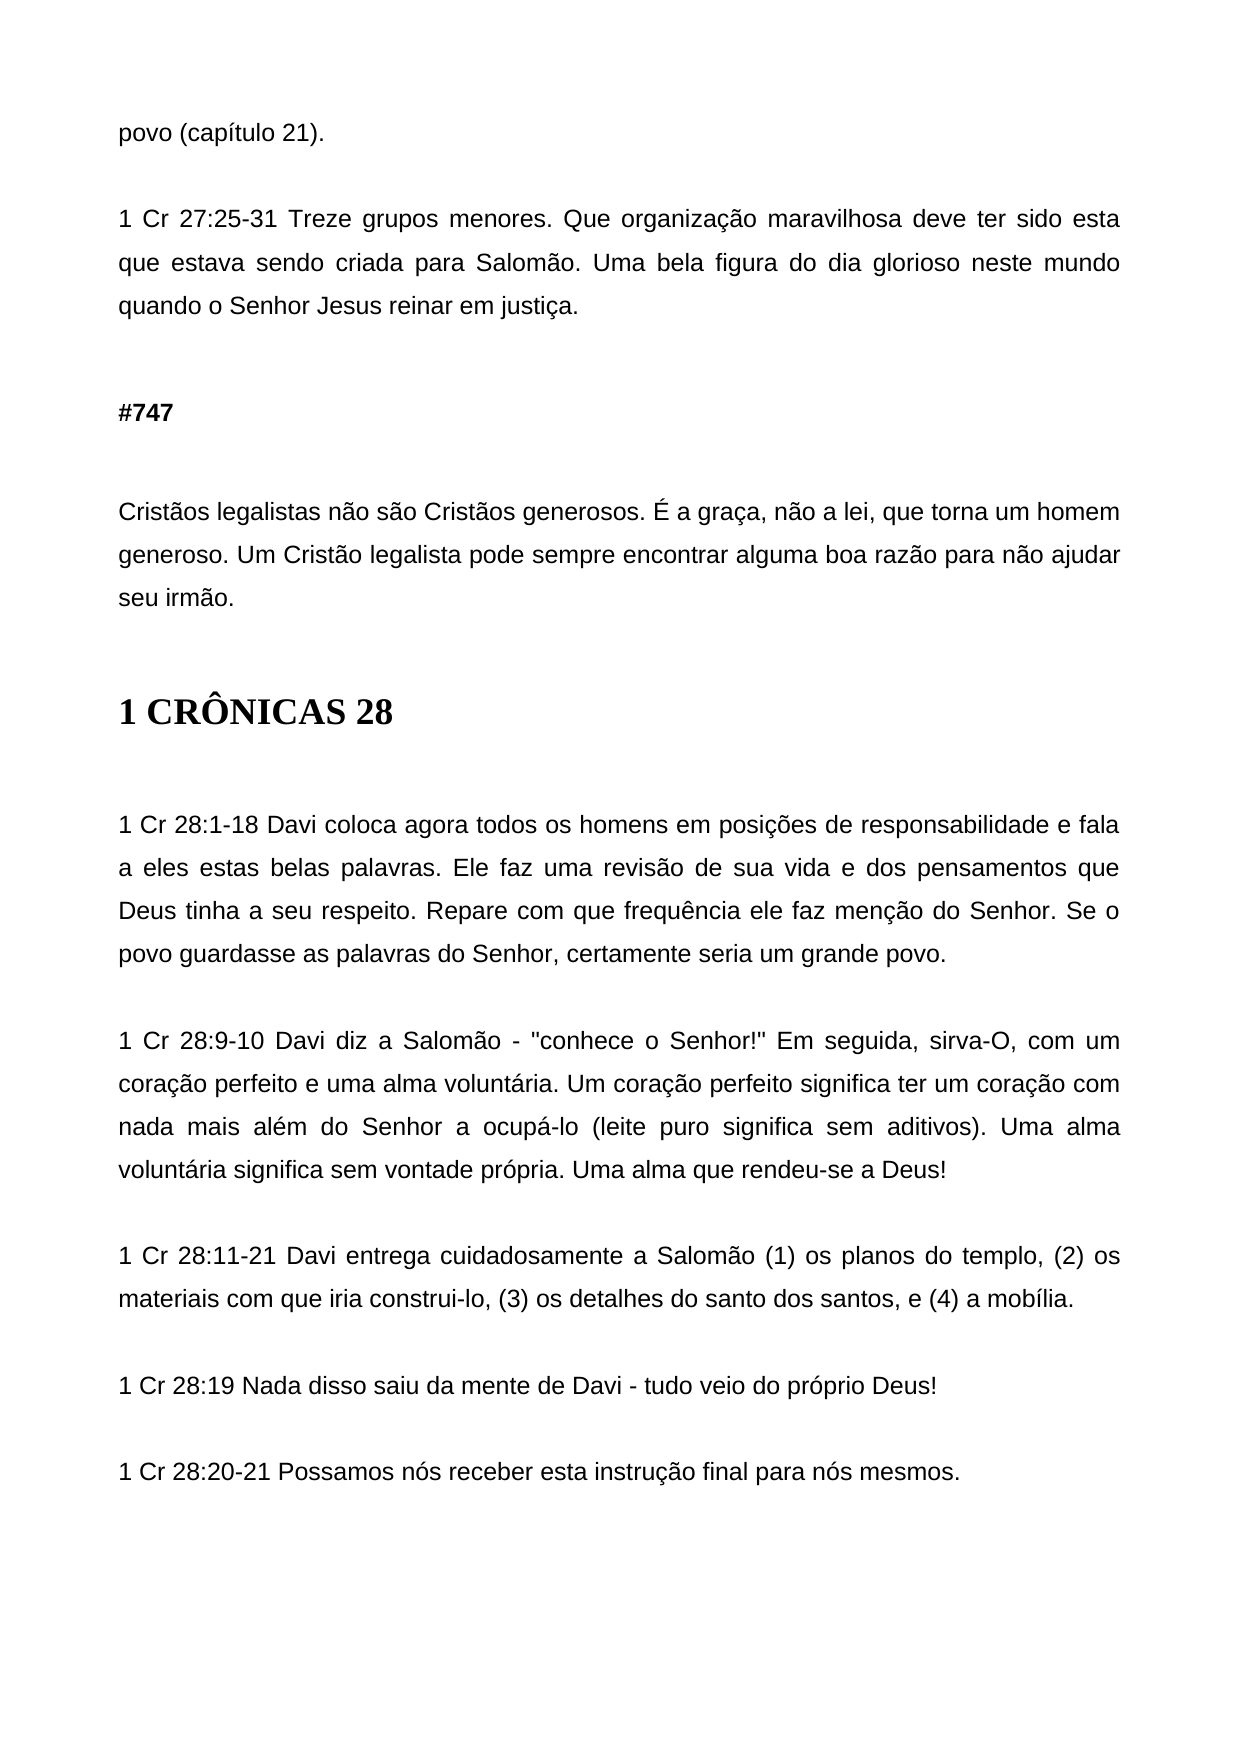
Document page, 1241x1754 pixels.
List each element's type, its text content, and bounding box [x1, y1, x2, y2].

text 1 Cr 28:1-18 Davi coloca agora todos os homens em posições de responsabilidade e fala a eles estas belas palavras. Ele faz uma revisão de sua vida e dos pensamentos que Deus tinha a seu respeito. Repare com que frequência ele faz menção do Senhor. Se o povo guardasse as palavras do Senhor, certamente seria um grande povo. [118, 810, 1122, 968]
text 1 Cr 28:11-21 Davi entrega cuidadosamente a Salomão (1) os planos do templo, (2) os materiais com que iria construi-lo, (3) os detalhes do santo dos santos, e (4) a mobília. [118, 1241, 1122, 1313]
subtitle #747 [118, 398, 1122, 426]
subtitle 1 CRÔNICAS 28 [118, 690, 1122, 733]
text 1 Cr 28:19 Nada disso saiu da mente de Davi - tudo veio do próprio Deus! [118, 1371, 1122, 1399]
text 1 Cr 27:25-31 Treze grupos menores. Que organização maravilhosa deve ter sido esta que estava sendo criada para Salomão. Uma bela figura do dia glorioso neste mundo quando o Senhor Jesus reinar em justiça. [118, 204, 1122, 319]
text povo (capítulo 21). [118, 118, 1122, 147]
text 1 Cr 28:20-21 Possamos nós receber esta instrução final para nós mesmos. [118, 1457, 1122, 1486]
text 1 Cr 28:9-10 Davi diz a Salomão - "conhece o Senhor!" Em seguida, sirva-O, com um coração perfeito e uma alma voluntária. Um coração perfeito significa ter um coração com nada mais além do Senhor a ocupá-lo (leite puro significa sem aditivos). Uma alma voluntária significa sem vontade própria. Uma alma que rendeu-se a Deus! [118, 1026, 1122, 1184]
text Cristãos legalistas não são Cristãos generosos. É a graça, não a lei, que torna um homem generoso. Um Cristão legalista pode sempre encontrar alguma boa razão para não ajudar seu irmão. [118, 496, 1122, 611]
